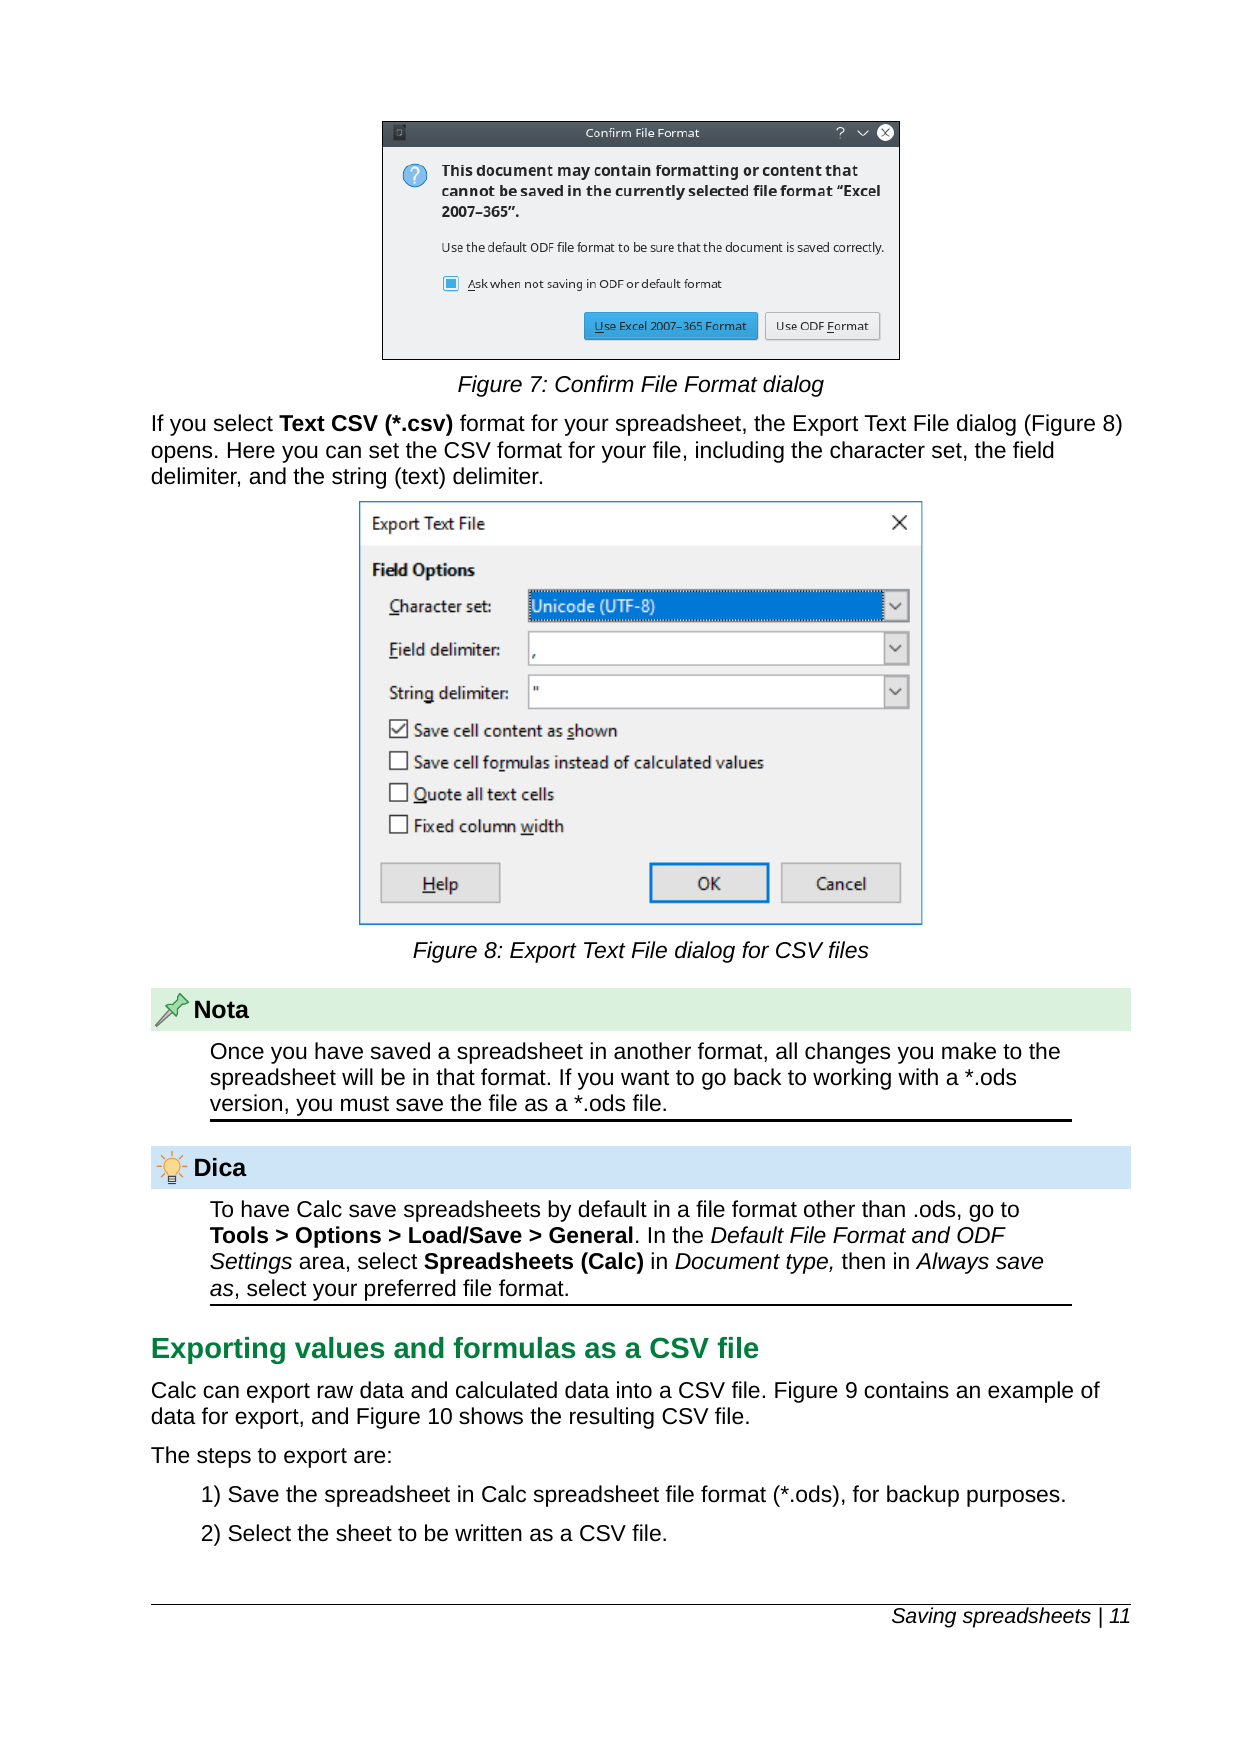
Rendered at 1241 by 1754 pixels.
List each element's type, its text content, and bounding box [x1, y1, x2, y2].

text Once you have saved a spreadsheet in another format, all changes you make to the spreadsheet will be in that format. If you want to go back to working with a *.ods version, you must save the file as a *.ods file. [209, 1038, 1072, 1122]
list Save the spreadsheet in Calc spreadsheet file format (*.ods), for backup purposes. [227, 1481, 1131, 1507]
subtitle Dica [151, 1146, 1131, 1189]
list Select the sheet to be written as a CSV file. [227, 1520, 1131, 1546]
text Figure 8: Export Text File dialog for CSV files [359, 937, 922, 964]
list The steps to export are: [151, 1442, 1131, 1468]
text Calc can export raw data and calculated data into a CSV file. Figure 9 contains an example of data for export, and Figure 10 shows the resulting CSV file. [151, 1377, 1131, 1429]
text To have Calc save spreadsheets by default in a file format other than .ods, go to Tools > Options > Load/Save > General. In the Default File Format and ODF Settings area, select Spreadsheets (Calc) in Document type, then in Always save as, select your preferred file format. [209, 1196, 1072, 1306]
picture [359, 501, 923, 925]
text If you select Text CSV (*.csv) format for your spreadsheet, the Export Text File dialog (Figure 8) opens. Here you can set the CSV format for your file, including the character set, the field delimiter, and the string (text) delimiter. [151, 410, 1131, 489]
subtitle Nota [151, 988, 1131, 1031]
subtitle Exporting values and formulas as a CSV file [151, 1331, 1131, 1364]
picture [383, 122, 899, 359]
text Figure 7: Confirm File Format dialog [382, 371, 899, 398]
